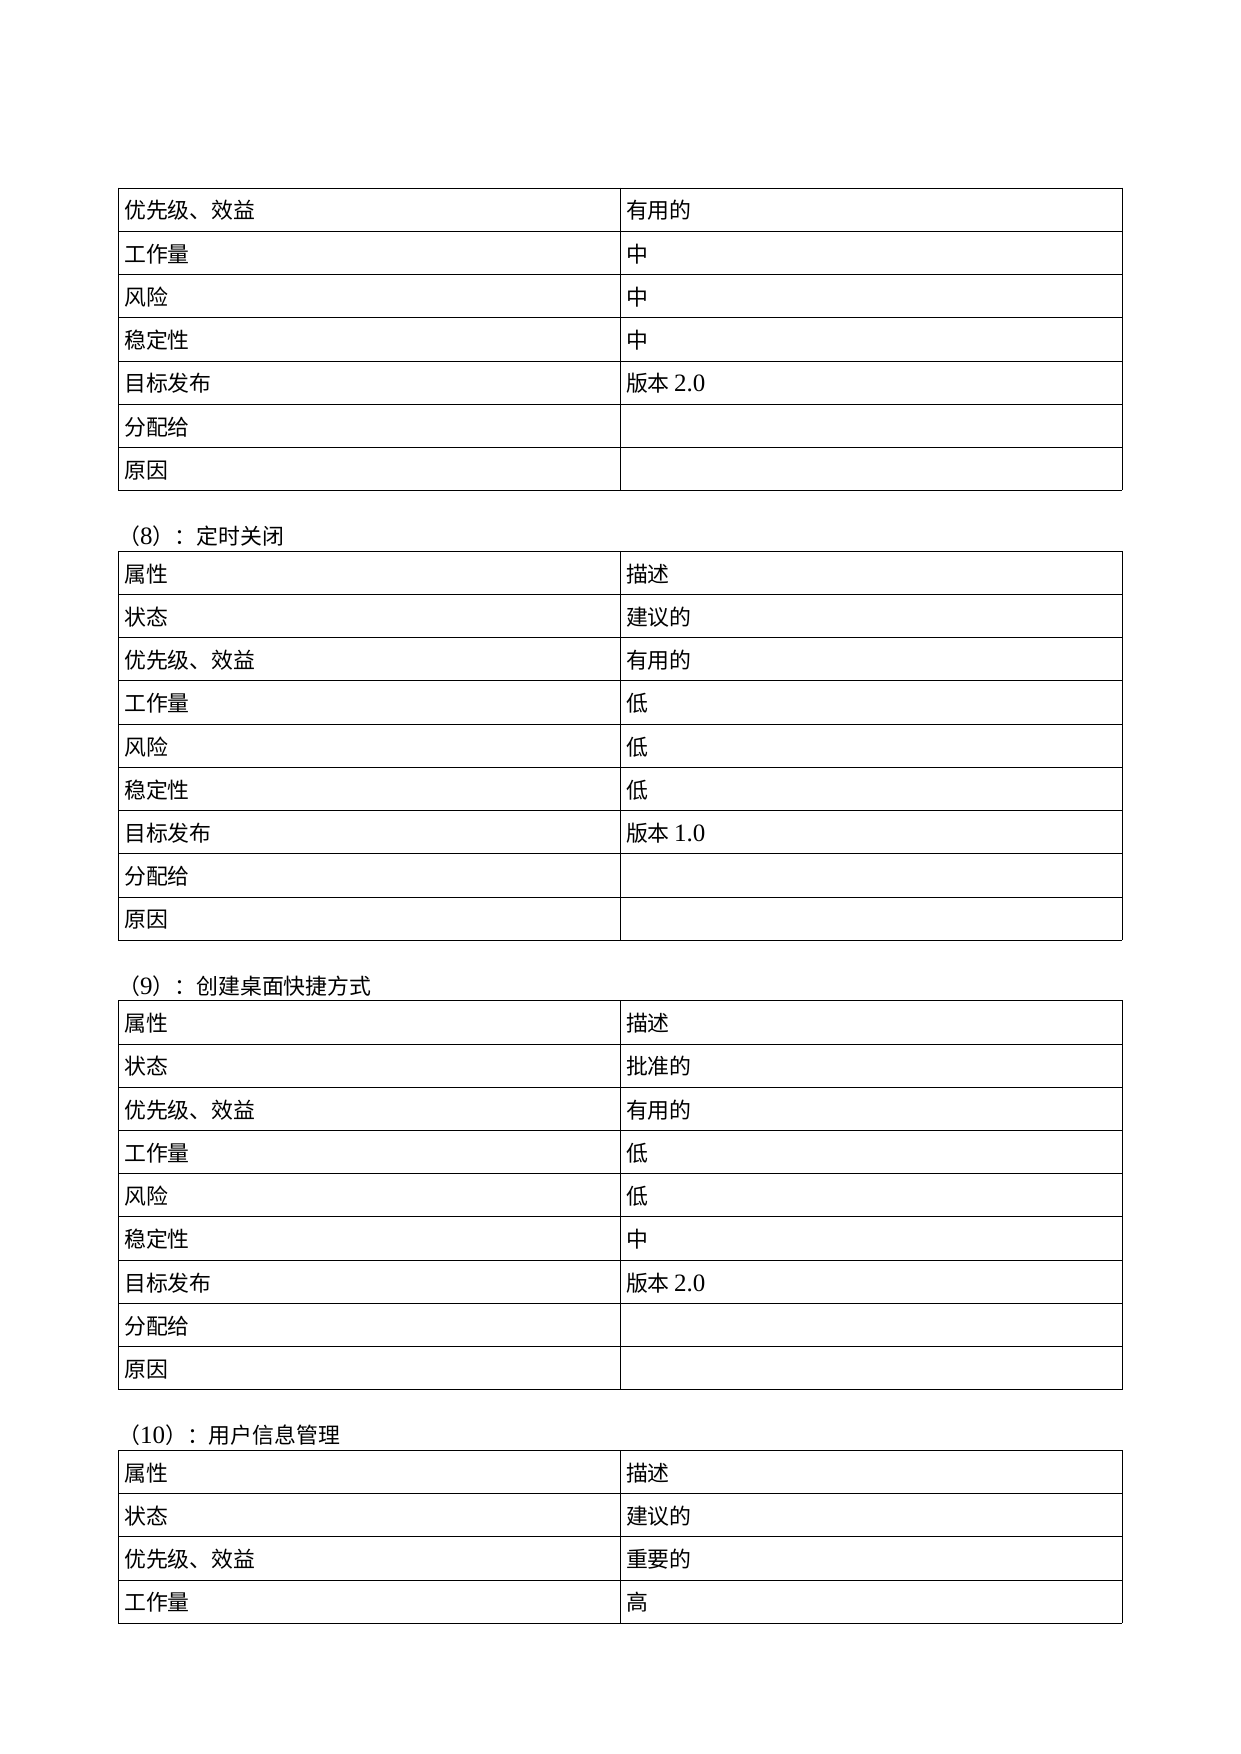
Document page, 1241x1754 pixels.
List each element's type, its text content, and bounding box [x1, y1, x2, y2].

text （10）：用户信息管理 [118, 1418, 1122, 1450]
table_cell 低 [621, 1131, 1122, 1173]
table_cell 版本2.0 [621, 362, 1122, 404]
table_cell 稳定性 [119, 318, 620, 361]
text （8）：定时关闭 [118, 519, 1122, 551]
table_header 属性 [119, 1001, 620, 1043]
table_cell [621, 1347, 1122, 1389]
table_cell 低 [621, 1174, 1122, 1216]
table_cell 状态 [119, 1045, 620, 1087]
table_cell 风险 [119, 275, 620, 317]
table_cell 状态 [119, 1494, 620, 1536]
text （9）：创建桌面快捷方式 [118, 969, 1122, 1000]
table_cell 工作量 [119, 681, 620, 724]
table_cell 目标发布 [119, 811, 620, 853]
table_cell 原因 [119, 448, 620, 490]
table_cell 工作量 [119, 232, 620, 274]
table_cell 低 [621, 725, 1122, 767]
table_cell 版本1.0 [621, 811, 1122, 853]
table_cell 优先级、效益 [119, 1537, 620, 1579]
table_cell 中 [621, 232, 1122, 274]
table_cell 中 [621, 318, 1122, 361]
table_cell 分配给 [119, 854, 620, 897]
table_cell [621, 1304, 1122, 1346]
table_header 描述 [621, 1001, 1122, 1043]
table_cell 版本2.0 [621, 1261, 1122, 1303]
table_header 描述 [621, 552, 1122, 594]
table_cell 建议的 [621, 1494, 1122, 1536]
table_cell 建议的 [621, 595, 1122, 637]
table_cell 状态 [119, 595, 620, 637]
table_cell 优先级、效益 [119, 189, 620, 231]
table_cell 风险 [119, 725, 620, 767]
table_cell [621, 405, 1122, 447]
table_cell 高 [621, 1581, 1122, 1623]
table_cell 批准的 [621, 1045, 1122, 1087]
table_cell 风险 [119, 1174, 620, 1216]
table_header 属性 [119, 552, 620, 594]
table_cell 原因 [119, 898, 620, 940]
table_cell 目标发布 [119, 1261, 620, 1303]
table_cell 优先级、效益 [119, 1088, 620, 1130]
table_cell 有用的 [621, 189, 1122, 231]
table_cell 有用的 [621, 1088, 1122, 1130]
table_cell 原因 [119, 1347, 620, 1389]
table_cell 稳定性 [119, 768, 620, 810]
table_cell 重要的 [621, 1537, 1122, 1579]
table_cell 低 [621, 768, 1122, 810]
table_cell 分配给 [119, 1304, 620, 1346]
table_cell [621, 448, 1122, 490]
table_header 描述 [621, 1451, 1122, 1493]
table_cell 低 [621, 681, 1122, 724]
table_header 属性 [119, 1451, 620, 1493]
table_cell 工作量 [119, 1131, 620, 1173]
table_cell 目标发布 [119, 362, 620, 404]
table_cell 分配给 [119, 405, 620, 447]
table_cell 中 [621, 1217, 1122, 1260]
table_cell 稳定性 [119, 1217, 620, 1260]
table_cell 有用的 [621, 638, 1122, 680]
table_cell 优先级、效益 [119, 638, 620, 680]
table_cell [621, 898, 1122, 940]
table_cell 中 [621, 275, 1122, 317]
table_cell [621, 854, 1122, 897]
table_cell 工作量 [119, 1581, 620, 1623]
